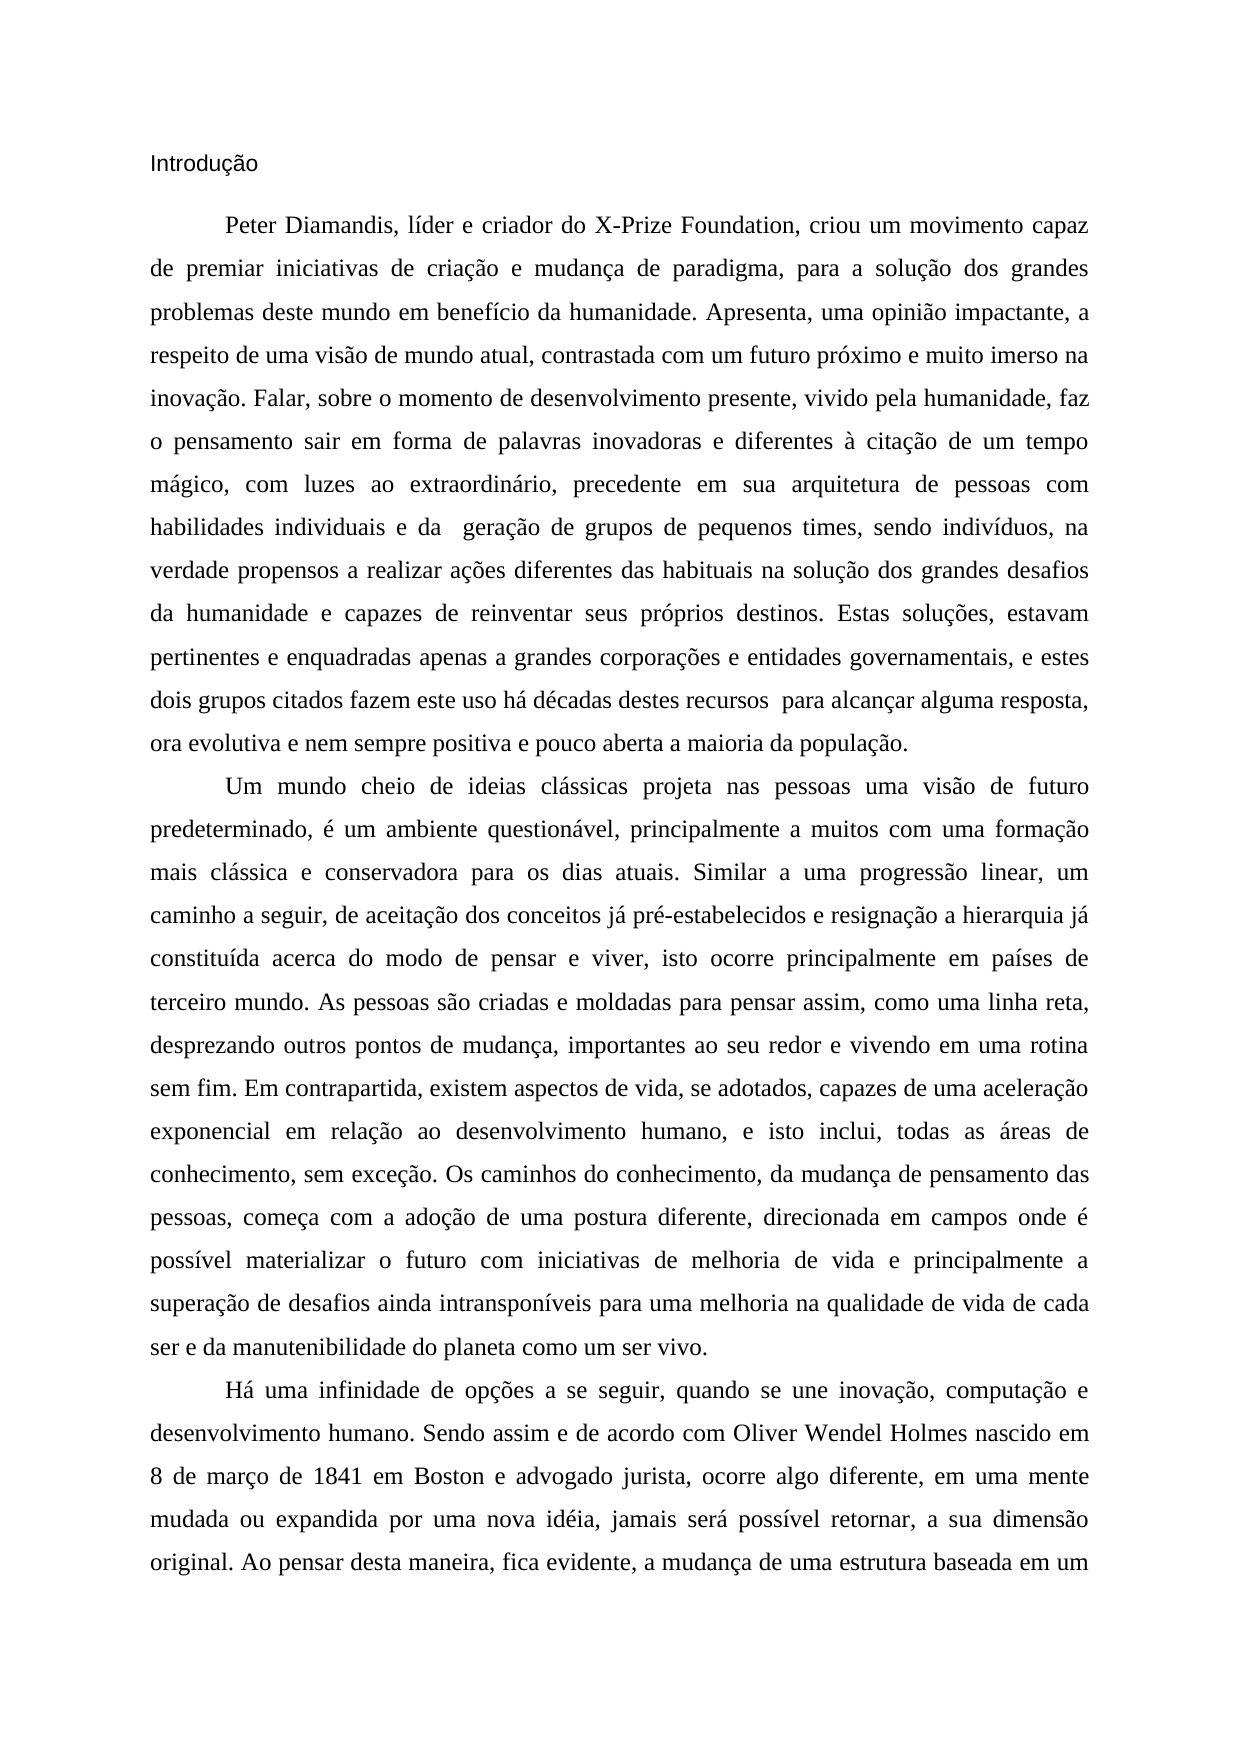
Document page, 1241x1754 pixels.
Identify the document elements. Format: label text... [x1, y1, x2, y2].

text Introdução [150, 150, 1090, 176]
text Peter Diamandis, líder e criador do X-Prize Foundation, criou um movimento capaz de premiar iniciativas de criação e mudança de paradigma, para a solução dos grandes problemas deste mundo em benefício da humanidade. Apresenta, uma opinião impactante, a respeito de uma visão de mundo atual, contrastada com um futuro próximo e muito imerso na inovação. Falar, sobre o momento de desenvolvimento presente, vivido pela humanidade, faz o pensamento sair em forma de palavras inovadoras e diferentes à citação de um tempo mágico, com luzes ao extraordinário, precedente em sua arquitetura de pessoas com habilidades individuais e da geração de grupos de pequenos times, sendo indivíduos, na verdade propensos a realizar ações diferentes das habituais na solução dos grandes desafios da humanidade e capazes de reinventar seus próprios destinos. Estas soluções, estavam pertinentes e enquadradas apenas a grandes corporações e entidades governamentais, e estes dois grupos citados fazem este uso há décadas destes recursos para alcançar alguma resposta, ora evolutiva e nem sempre positiva e pouco aberta a maioria da população. [150, 210, 1090, 757]
text Um mundo cheio de ideias clássicas projeta nas pessoas uma visão de futuro predeterminado, é um ambiente questionável, principalmente a muitos com uma formação mais clássica e conservadora para os dias atuais. Similar a uma progressão linear, um caminho a seguir, de aceitação dos conceitos já pré-estabelecidos e resignação a hierarquia já constituída acerca do modo de pensar e viver, isto ocorre principalmente em países de terceiro mundo. As pessoas são criadas e moldadas para pensar assim, como uma linha reta, desprezando outros pontos de mudança, importantes ao seu redor e vivendo em uma rotina sem fim. Em contrapartida, existem aspectos de vida, se adotados, capazes de uma aceleração exponencial em relação ao desenvolvimento humano, e isto inclui, todas as áreas de conhecimento, sem exceção. Os caminhos do conhecimento, da mudança de pensamento das pessoas, começa com a adoção de uma postura diferente, direcionada em campos onde é possível materializar o futuro com iniciativas de melhoria de vida e principalmente a superação de desafios ainda intransponíveis para uma melhoria na qualidade de vida de cada ser e da manutenibilidade do planeta como um ser vivo. [150, 771, 1090, 1360]
text Há uma infinidade de opções a se seguir, quando se une inovação, computação e desenvolvimento humano. Sendo assim e de acordo com Oliver Wendel Holmes nascido em 8 de março de 1841 em Boston e advogado jurista, ocorre algo diferente, em uma mente mudada ou expandida por uma nova idéia, jamais será possível retornar, a sua dimensão original. Ao pensar desta maneira, fica evidente, a mudança de uma estrutura baseada em um [150, 1375, 1090, 1576]
